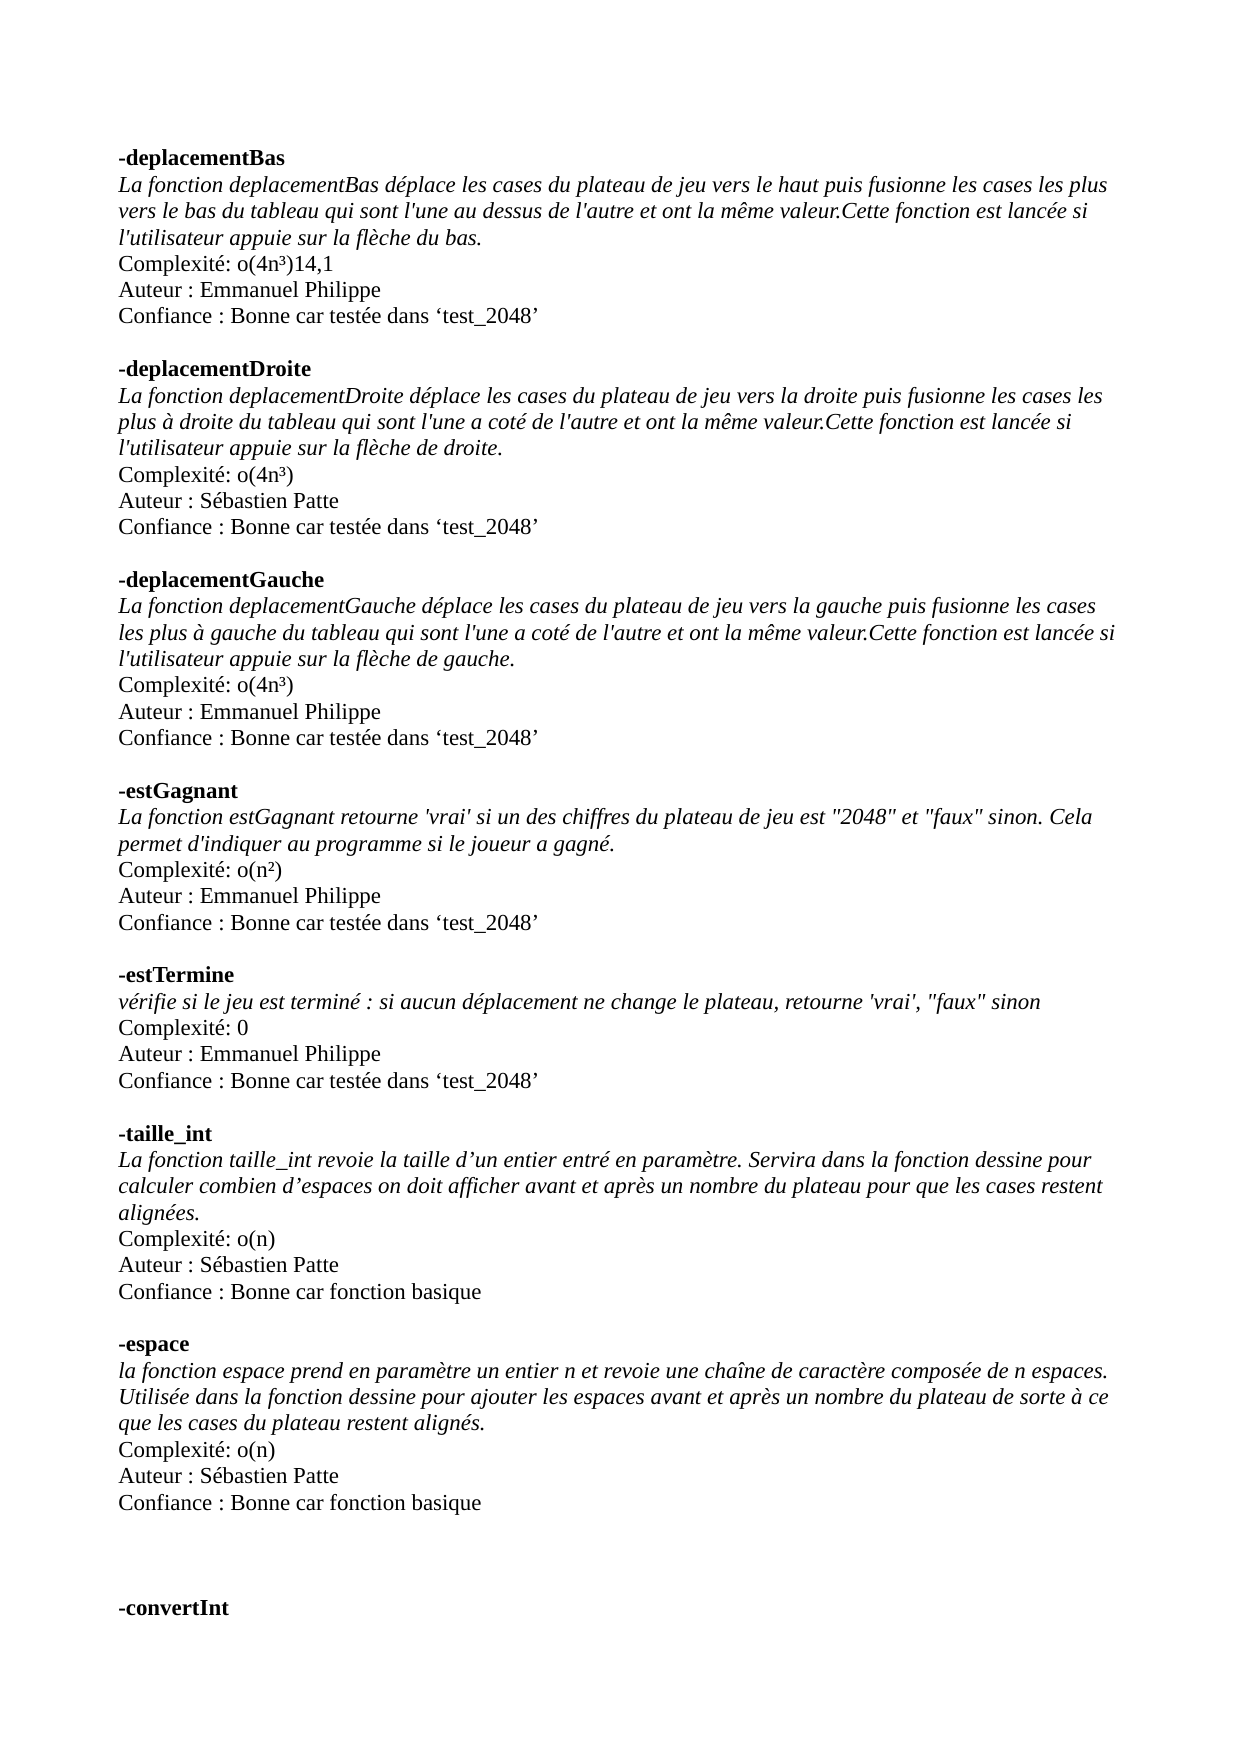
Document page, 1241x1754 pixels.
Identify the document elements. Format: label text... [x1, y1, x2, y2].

text Confiance : Bonne car testée dans ‘test_2048’ [118, 724, 1122, 751]
text vérifie si le jeu est terminé : si aucun déplacement ne change le plateau, retourne 'vrai', "faux" sinon [118, 988, 1122, 1014]
text Confiance : Bonne car testée dans ‘test_2048’ [118, 1067, 1122, 1093]
text Confiance : Bonne car testée dans ‘test_2048’ [118, 303, 1122, 329]
text La fonction deplacementBas déplace les cases du plateau de jeu vers le haut puis fusionne les cases les plus vers le bas du tableau qui sont l'une au dessus de l'autre et ont la même valeur.Cette fonction est lancée si l'utilisateur appuie sur la flèche du bas. [118, 171, 1122, 250]
text Auteur : Sébastien Patte [118, 1462, 1122, 1488]
text Auteur : Emmanuel Philippe [118, 276, 1122, 303]
text -espace [118, 1330, 1122, 1357]
text Confiance : Bonne car testée dans ‘test_2048’ [118, 909, 1122, 935]
text Complexité: o(4n³)14,1 [118, 250, 1122, 276]
text La fonction deplacementGauche déplace les cases du plateau de jeu vers la gauche puis fusionne les cases les plus à gauche du tableau qui sont l'une a coté de l'autre et ont la même valeur.Cette fonction est lancée si l'utilisateur appuie sur la flèche de gauche. [118, 592, 1122, 672]
text La fonction estGagnant retourne 'vrai' si un des chiffres du plateau de jeu est "2048" et "faux" sinon. Cela permet d'indiquer au programme si le joueur a gagné. [118, 803, 1122, 856]
text Complexité: o(4n³) [118, 461, 1122, 487]
text -estTermine [118, 961, 1122, 988]
text -convertInt [118, 1594, 1122, 1620]
text -estGagnant [118, 777, 1122, 803]
text Complexité: o(n²) [118, 856, 1122, 882]
text La fonction taille_int revoie la taille d’un entier entré en paramètre. Servira dans la fonction dessine pour calculer combien d’espaces on doit afficher avant et après un nombre du plateau pour que les cases restent alignées. [118, 1146, 1122, 1225]
text Auteur : Emmanuel Philippe [118, 882, 1122, 909]
text Confiance : Bonne car fonction basique [118, 1488, 1122, 1515]
text Auteur : Emmanuel Philippe [118, 1041, 1122, 1067]
text Complexité: o(4n³) [118, 672, 1122, 698]
text Complexité: 0 [118, 1014, 1122, 1041]
text -deplacementGauche [118, 566, 1122, 592]
text Auteur : Sébastien Patte [118, 487, 1122, 513]
text Auteur : Emmanuel Philippe [118, 698, 1122, 724]
text -taille_int [118, 1119, 1122, 1146]
text la fonction espace prend en paramètre un entier n et revoie une chaîne de caractère composée de n espaces. Utilisée dans la fonction dessine pour ajouter les espaces avant et après un nombre du plateau de sorte à ce que les cases du plateau restent alignés. [118, 1357, 1122, 1436]
text Complexité: o(n) [118, 1436, 1122, 1462]
text -deplacementBas [118, 144, 1122, 171]
text Complexité: o(n) [118, 1225, 1122, 1251]
text Confiance : Bonne car testée dans ‘test_2048’ [118, 513, 1122, 540]
text Confiance : Bonne car fonction basique [118, 1278, 1122, 1304]
text La fonction deplacementDroite déplace les cases du plateau de jeu vers la droite puis fusionne les cases les plus à droite du tableau qui sont l'une a coté de l'autre et ont la même valeur.Cette fonction est lancée si l'utilisateur appuie sur la flèche de droite. [118, 382, 1122, 461]
text -deplacementDroite [118, 355, 1122, 382]
text Auteur : Sébastien Patte [118, 1251, 1122, 1278]
